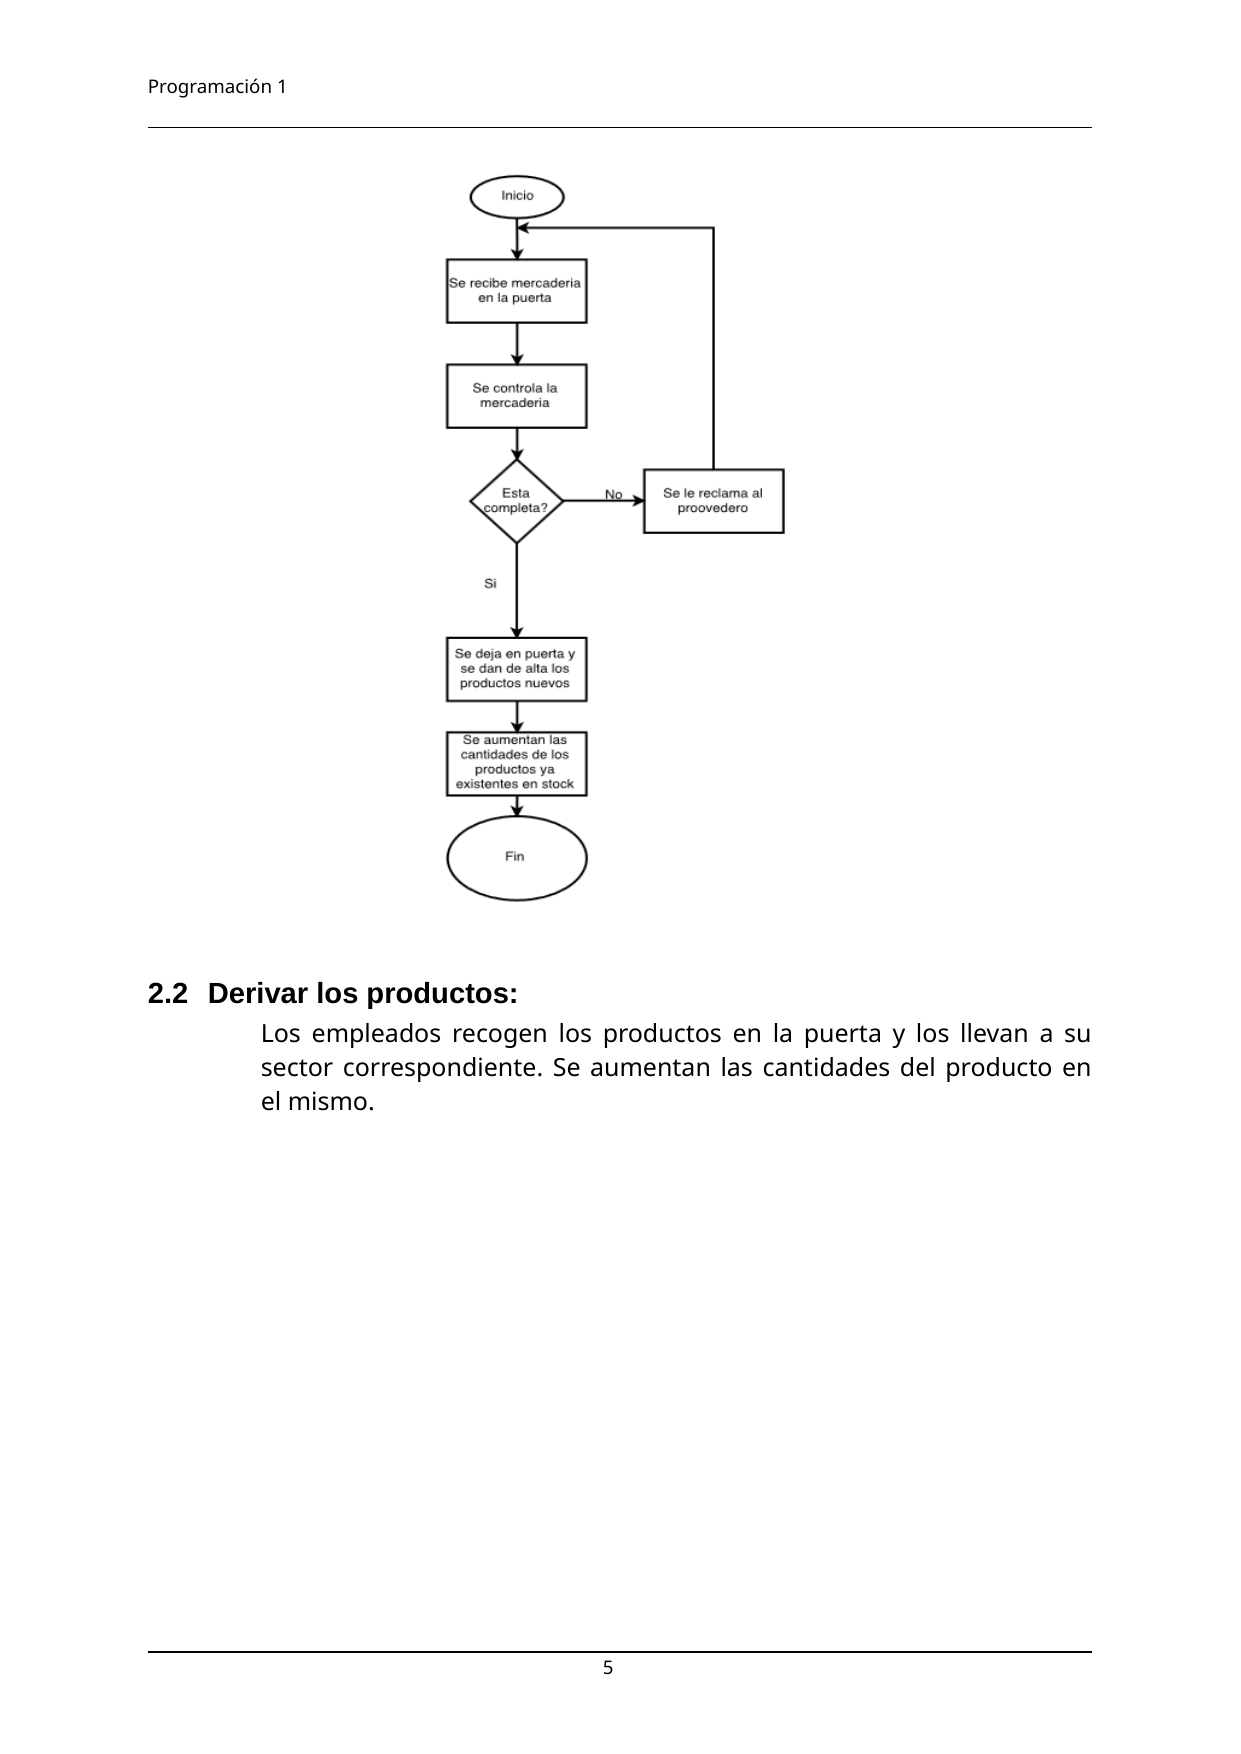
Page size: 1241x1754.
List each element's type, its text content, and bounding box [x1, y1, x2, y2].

subtitle Derivar los productos: [148, 976, 1092, 1009]
picture [384, 165, 797, 917]
text Los empleados recogen los productos en la puerta y los llevan a su sector correspondiente. Se aumentan las cantidades del producto en el mismo. [261, 1016, 1092, 1118]
